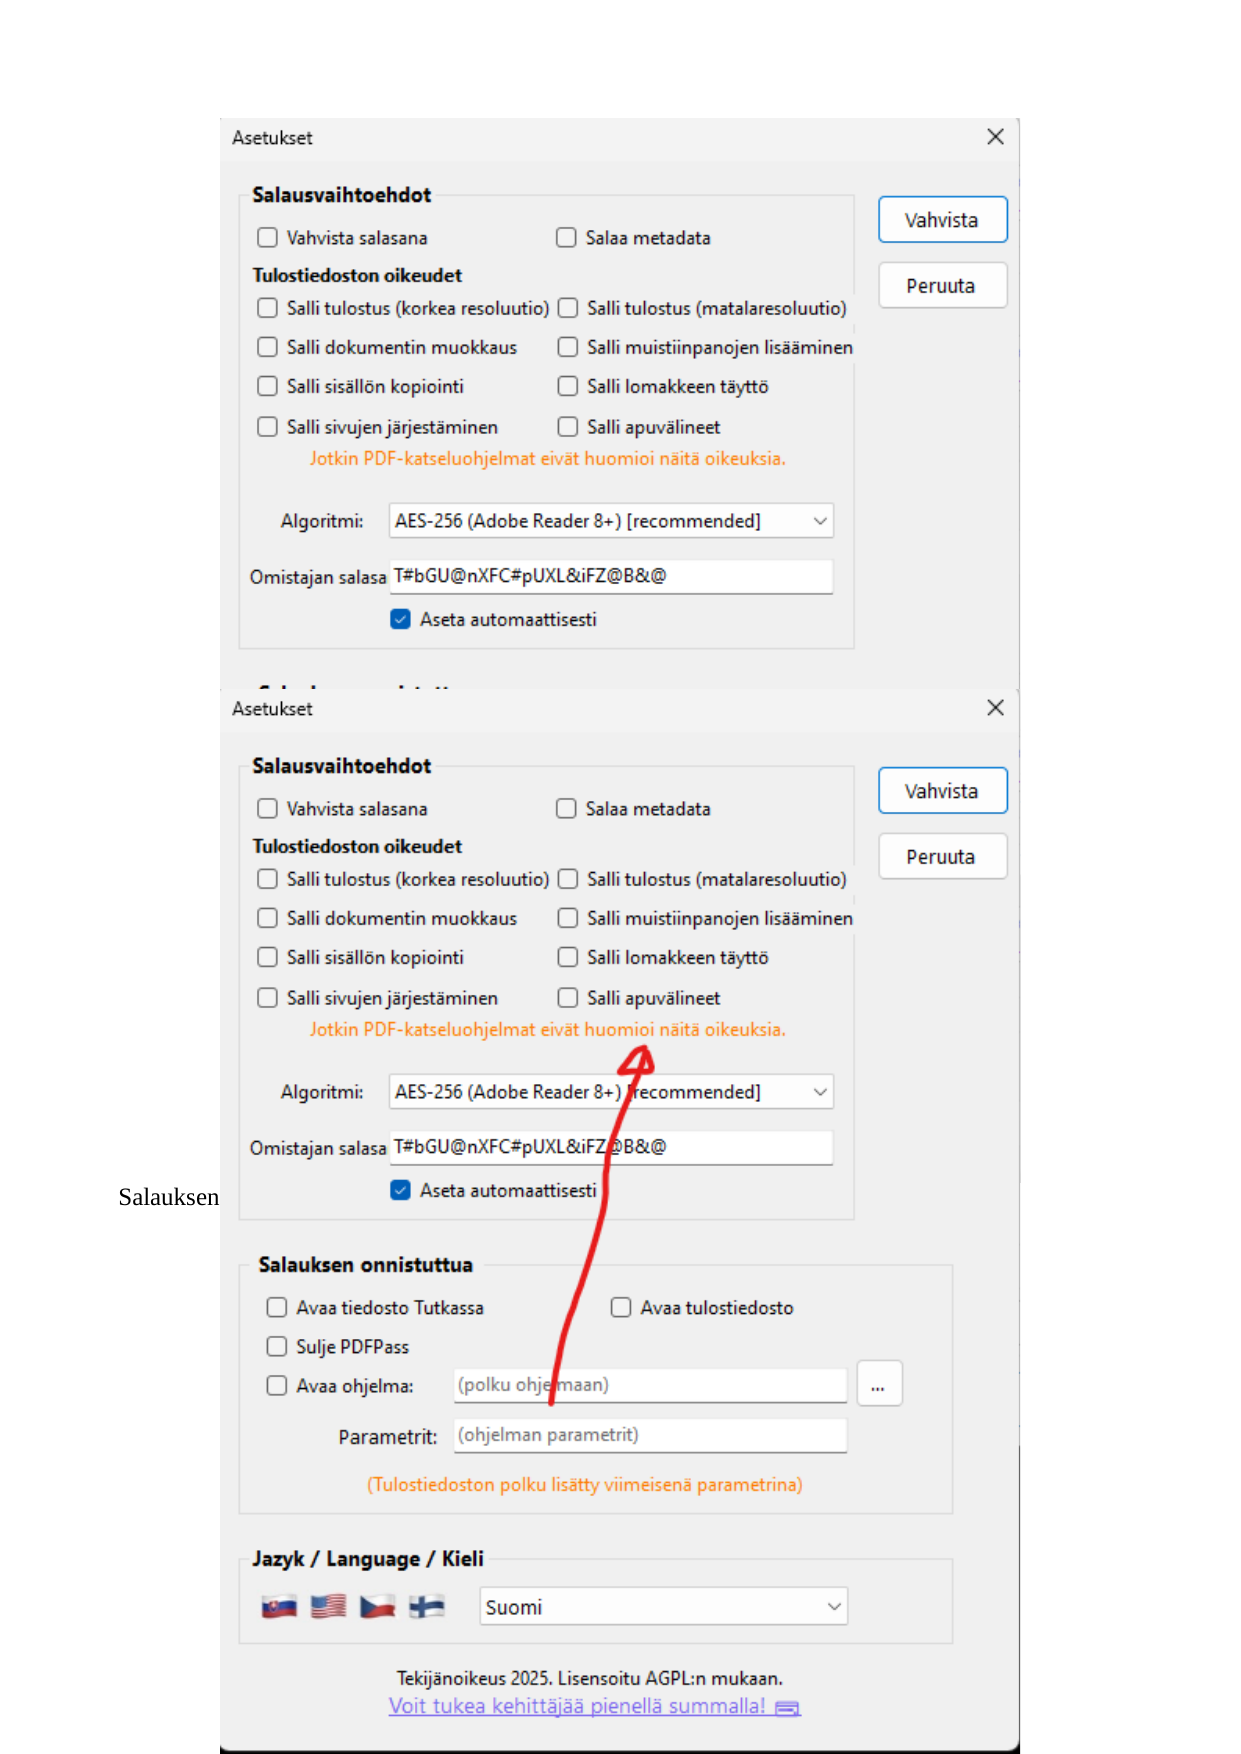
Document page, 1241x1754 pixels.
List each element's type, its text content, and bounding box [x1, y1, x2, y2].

text Salauksen valmistuttua [1021, 118, 1122, 1211]
picture [220, 118, 1021, 1754]
text Salauksen valmistuttua [118, 118, 220, 1211]
text Jotkin, PDF-sovellukset eivät huomioi näitä asetuksia. [118, 1268, 220, 1297]
text Jotkin, PDF-sovellukset eivät huomioi näitä asetuksia. [1021, 1268, 1122, 1297]
